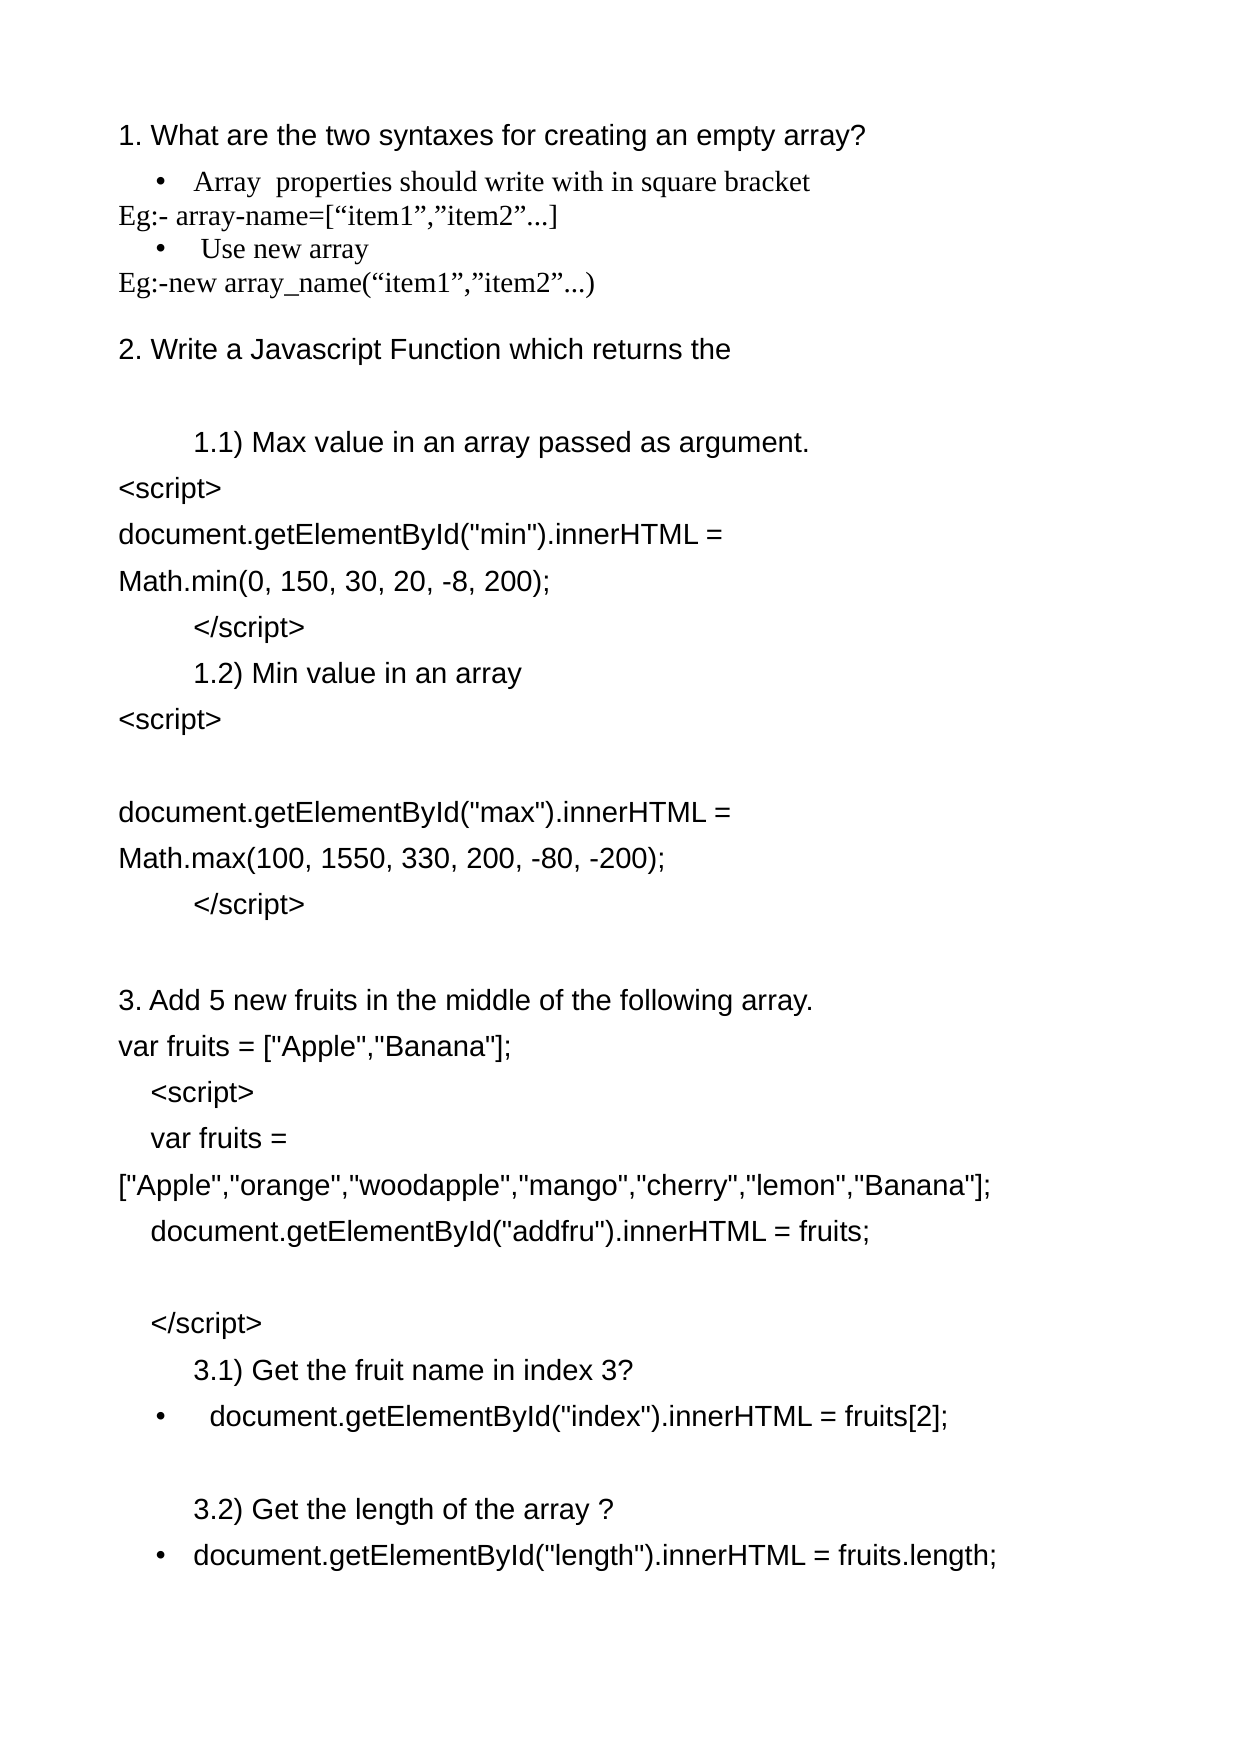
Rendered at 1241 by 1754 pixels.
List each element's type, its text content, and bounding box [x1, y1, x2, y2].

text <script> [118, 1075, 1122, 1109]
list Array properties should write with in square bracket [156, 164, 1122, 198]
text Math.max(100, 1550, 330, 200, -80, -200); [118, 841, 1122, 874]
text Eg:- array-name=[“item1”,”item2”...] [118, 198, 1122, 232]
text document.getElementById("max").innerHTML = [118, 795, 1122, 828]
text 3.2) Get the length of the array ? [118, 1492, 1122, 1525]
text 3. Add 5 new fruits in the middle of the following array. [118, 983, 1122, 1016]
text Math.min(0, 150, 30, 20, -8, 200); [118, 563, 1122, 597]
text </script> [118, 887, 1122, 921]
text var fruits = ["Apple","orange","woodapple","mango","cherry","lemon","Banana"]; [118, 1121, 1122, 1201]
text 1.2) Min value in an array [118, 656, 1122, 689]
text document.getElementById("addfru").innerHTML = fruits; [118, 1214, 1122, 1247]
text Eg:-new array_name(“item1”,”item2”...) [118, 265, 1122, 299]
text </script> [118, 610, 1122, 643]
text 1.1) Max value in an array passed as argument. [118, 425, 1122, 458]
text <script> [118, 471, 1122, 504]
text </script> [118, 1306, 1122, 1340]
text var fruits = ["Apple","Banana"]; [118, 1029, 1122, 1062]
text 2. Write a Javascript Function which returns the [118, 332, 1122, 366]
text 1. What are the two syntaxes for creating an empty array? [118, 118, 1122, 152]
text <script> [118, 702, 1122, 736]
list Use new array [156, 232, 1122, 265]
list document.getElementById("length").innerHTML = fruits.length; [156, 1538, 1122, 1572]
list document.getElementById("index").innerHTML = fruits[2]; [156, 1399, 1122, 1433]
text 3.1) Get the fruit name in index 3? [118, 1353, 1122, 1386]
text document.getElementById("min").innerHTML = [118, 517, 1122, 551]
